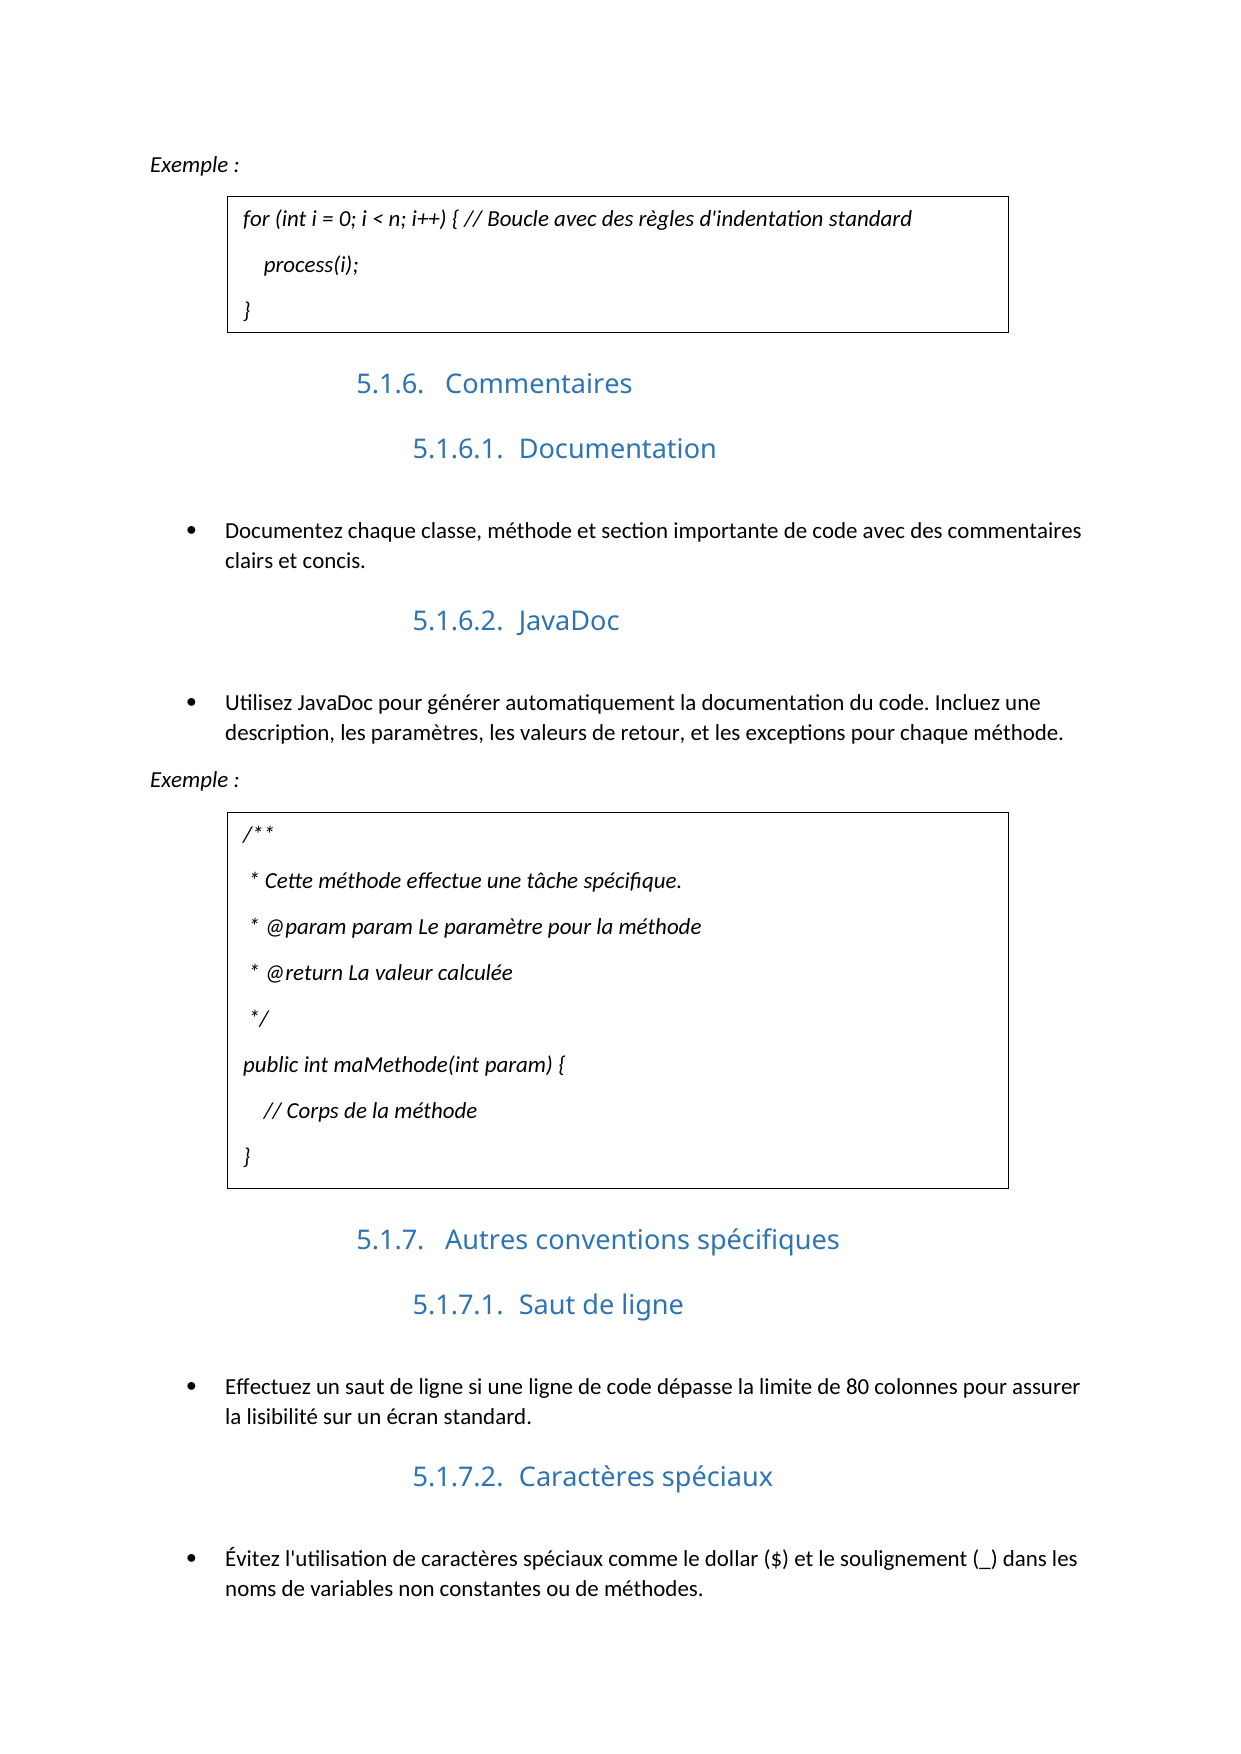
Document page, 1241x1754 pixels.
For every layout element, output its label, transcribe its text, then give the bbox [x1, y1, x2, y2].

subtitle JavaDoc [412, 602, 1090, 638]
text for (int i = 0; i < n; i++) { // Boucle avec des règles d'indentation standard [243, 204, 994, 232]
subtitle Documentation [412, 429, 1090, 466]
text process(i); [243, 250, 994, 278]
text } [243, 1142, 994, 1170]
text * @param param Le paramètre pour la méthode [243, 912, 994, 940]
text Exemple : [150, 765, 1090, 793]
list Effectuez un saut de ligne si une ligne de code dépasse la limite de 80 colonnes pour assurer la lisibilité sur un écran standard. [187, 1372, 1090, 1431]
subtitle Caractères spéciaux [412, 1458, 1090, 1494]
text } [243, 296, 994, 324]
list Documentez chaque classe, méthode et section importante de code avec des commentaires clairs et concis. [187, 516, 1090, 574]
text Exemple : [150, 150, 1090, 178]
list Évitez l'utilisation de caractères spéciaux comme le dollar ($) et le soulignement (_) dans les noms de variables non constantes ou de méthodes. [187, 1544, 1090, 1603]
list Utilisez JavaDoc pour générer automatiquement la documentation du code. Incluez une description, les paramètres, les valeurs de retour, et les exceptions pour chaque méthode. [187, 688, 1090, 747]
text public int maMethode(int param) { [243, 1050, 994, 1078]
text * Cette méthode effectue une tâche spécifique. [243, 866, 994, 894]
text /** [243, 820, 994, 848]
subtitle Commentaires [356, 365, 1090, 402]
subtitle Saut de ligne [412, 1286, 1090, 1322]
subtitle Autres conventions spécifiques [356, 1221, 1090, 1258]
text * @return La valeur calculée [243, 958, 994, 986]
text */ [243, 1004, 994, 1032]
text // Corps de la méthode [243, 1096, 994, 1124]
